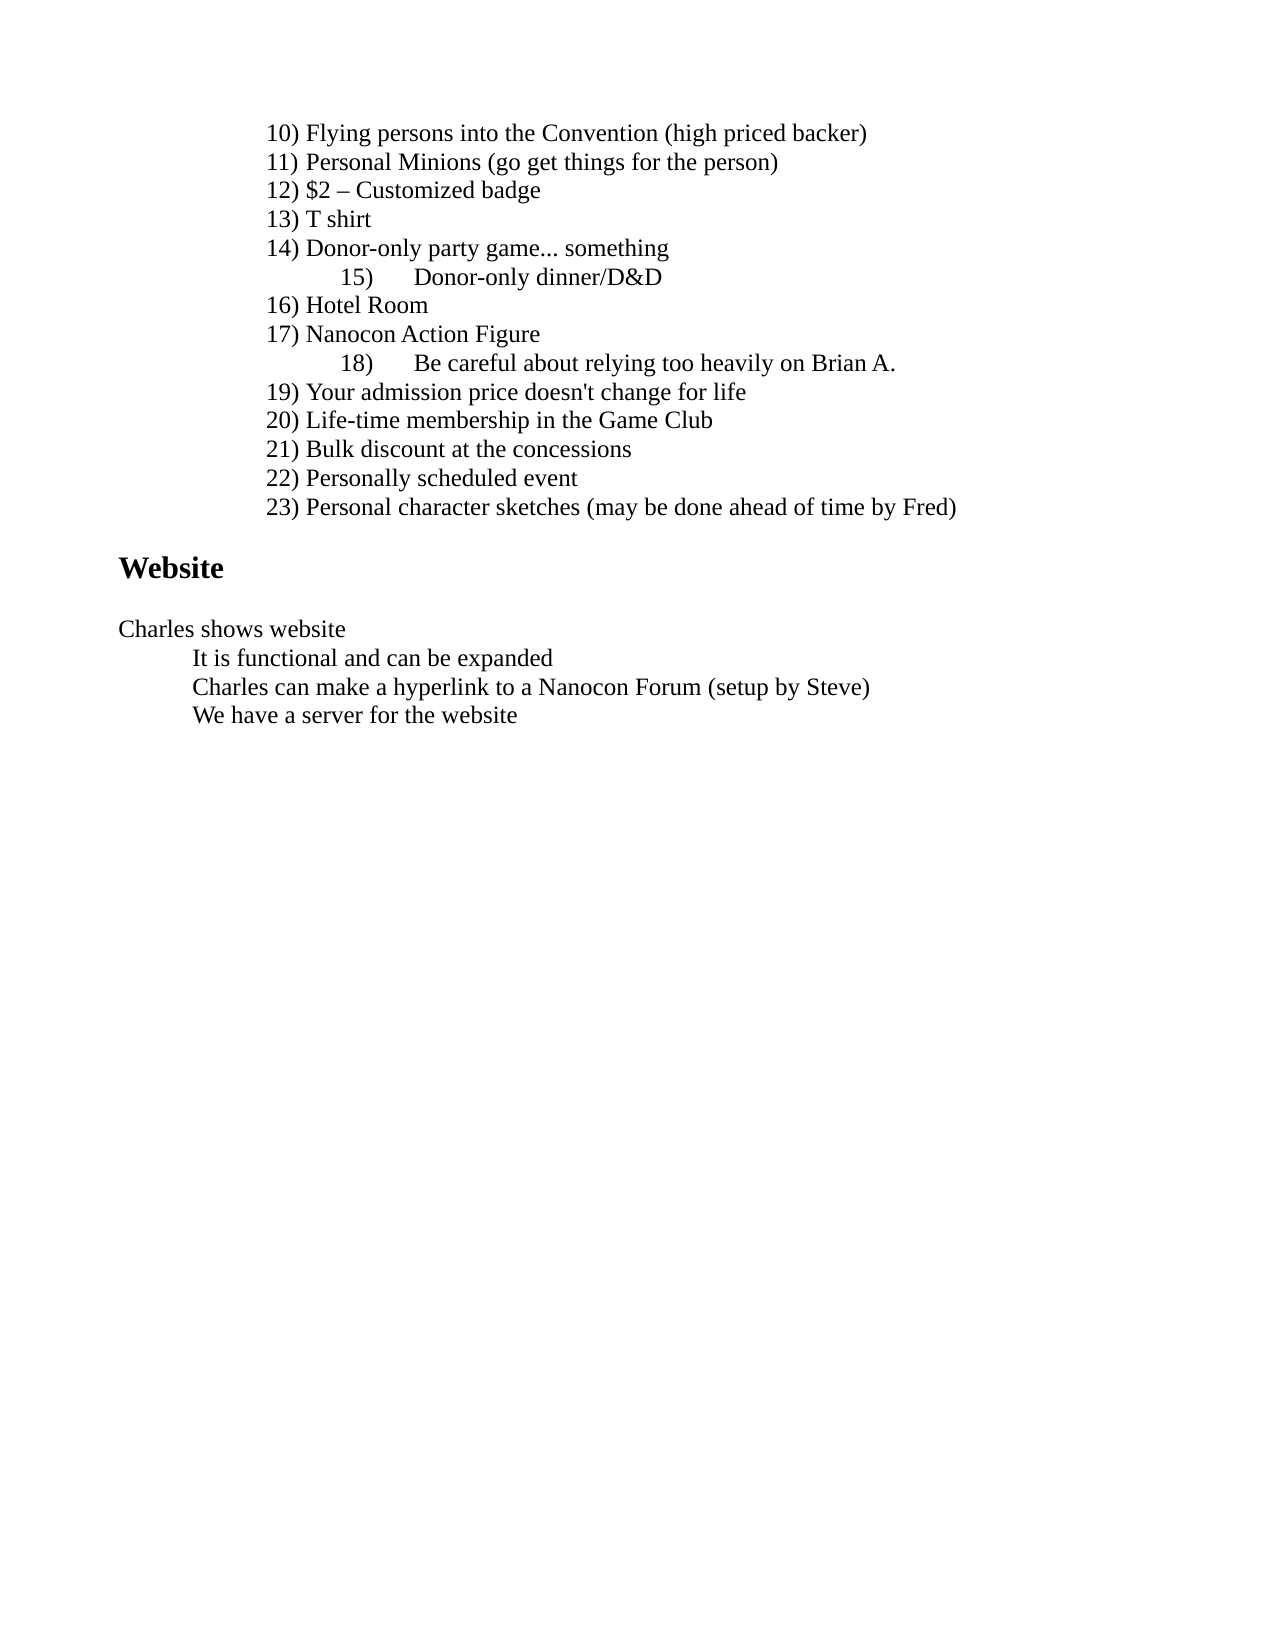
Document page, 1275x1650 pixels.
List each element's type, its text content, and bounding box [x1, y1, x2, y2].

text Charles can make a hyperlink to a Nanocon Forum (setup by Steve) [118, 672, 1157, 700]
list Personally scheduled event [266, 463, 1157, 492]
list Bulk discount at the concessions [266, 434, 1157, 463]
list Your admission price doesn't change for life [266, 377, 1157, 406]
list Donor-only party game... something [266, 233, 1157, 262]
list Personal character sketches (may be done ahead of time by Fred) [266, 492, 1157, 521]
list $2 – Customized badge [266, 176, 1157, 204]
text Website [118, 549, 1157, 585]
list Nanocon Action Figure [266, 319, 1157, 348]
list Donor-only dinner/D&D [340, 262, 1157, 291]
list Hotel Room [266, 291, 1157, 319]
text It is functional and can be expanded [118, 643, 1157, 672]
list T shirt [266, 204, 1157, 233]
text We have a server for the website [118, 700, 1157, 729]
list Personal Minions (go get things for the person) [266, 147, 1157, 176]
text Charles shows website [118, 614, 1157, 643]
list Life-time membership in the Game Club [266, 406, 1157, 434]
list Be careful about relying too heavily on Brian A. [340, 348, 1157, 377]
list Flying persons into the Convention (high priced backer) [266, 118, 1157, 147]
